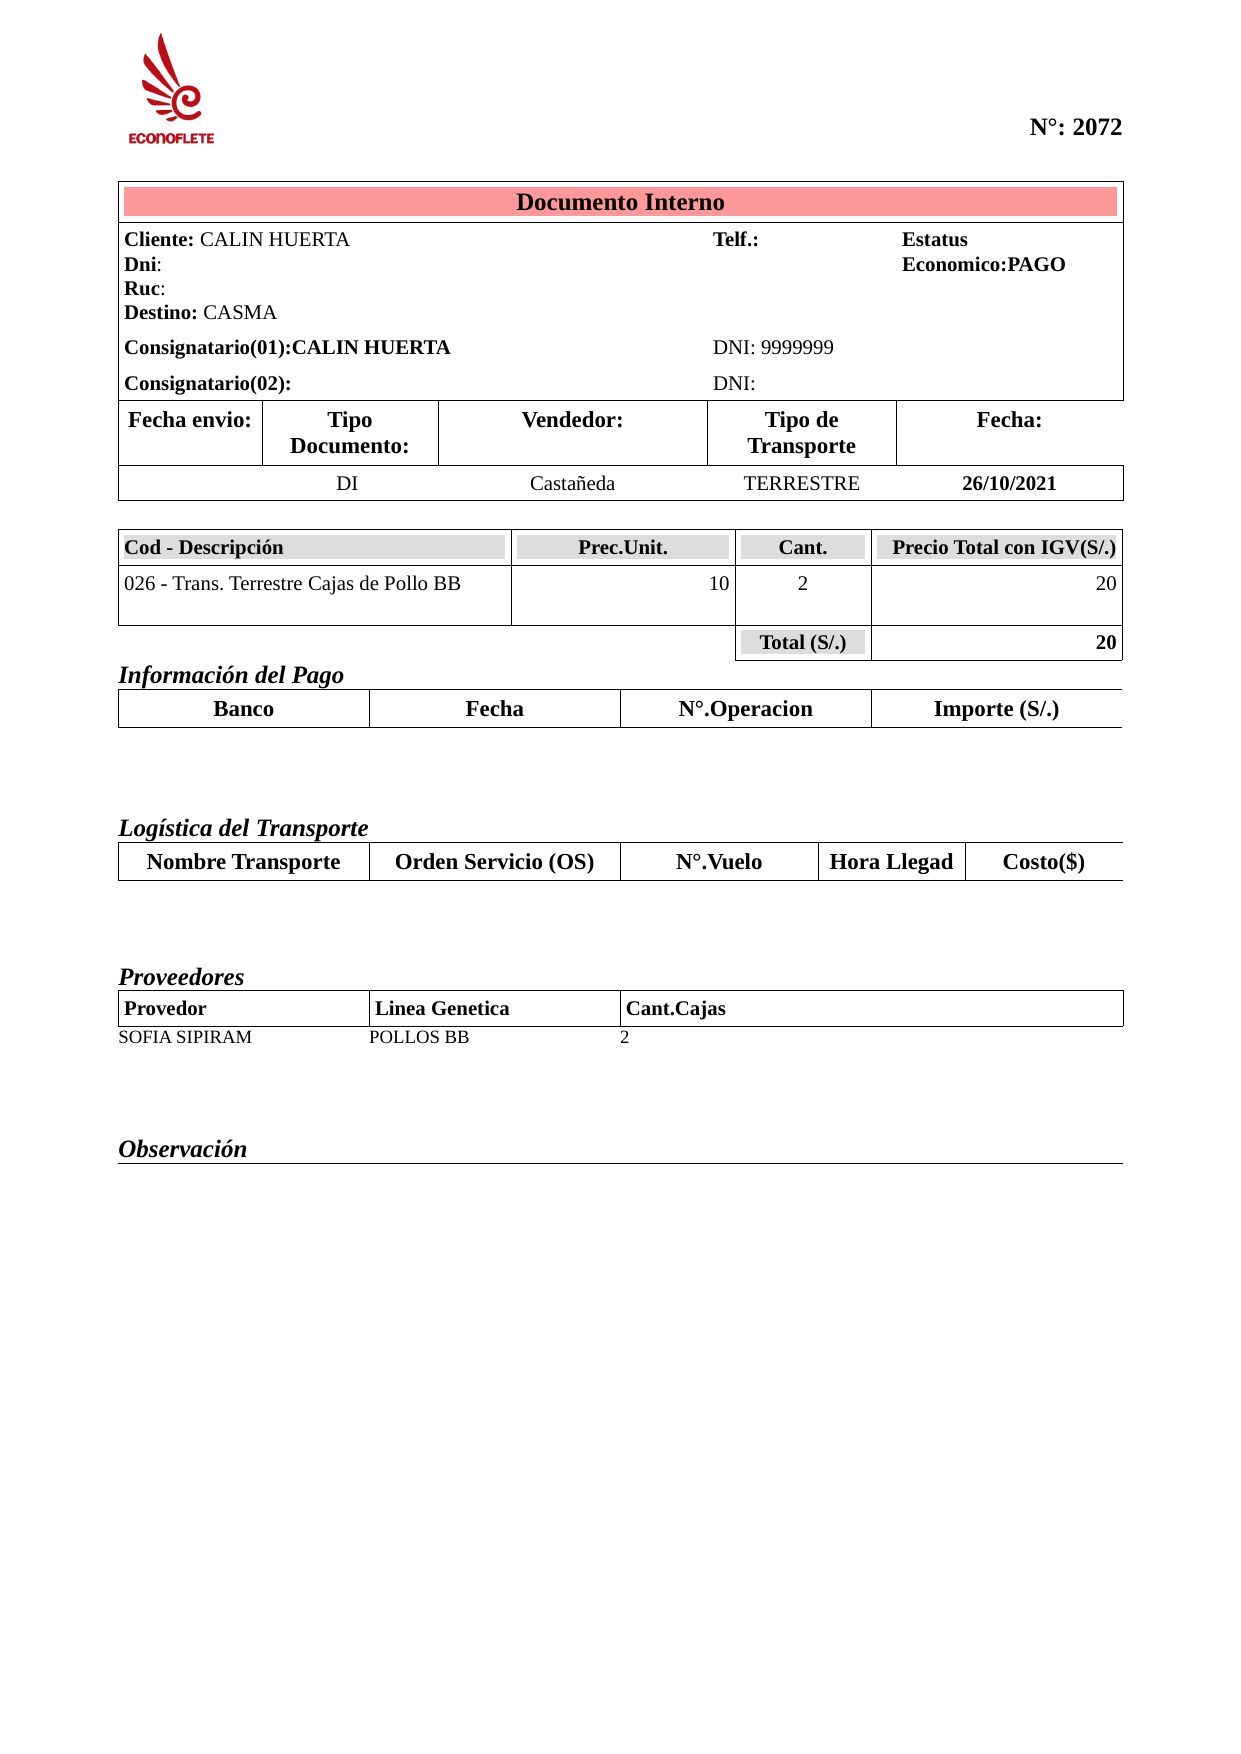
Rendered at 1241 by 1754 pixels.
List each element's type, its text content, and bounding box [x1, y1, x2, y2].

table_cell [118, 1048, 369, 1069]
table_header Prec.Unit. [512, 530, 735, 565]
table_cell [511, 626, 735, 660]
table_cell Total (S/.) [736, 626, 871, 660]
table_cell DI [262, 466, 438, 500]
table_header Cod - Descripción [119, 530, 511, 565]
table_cell POLLOS BB [369, 1027, 620, 1048]
table_cell DNI: [707, 365, 1123, 400]
table_cell [118, 785, 369, 813]
table_cell [369, 1091, 620, 1112]
table_cell [369, 904, 620, 933]
table_header Linea Genetica [370, 991, 620, 1026]
table_cell [118, 1091, 369, 1112]
table_cell [620, 904, 818, 933]
table_header Provedor [119, 991, 369, 1026]
table_cell [620, 881, 818, 904]
text Información del Pago [118, 660, 1122, 689]
table_cell [818, 881, 965, 904]
table_cell [818, 904, 965, 933]
table_header Cant.Cajas [621, 991, 1123, 1026]
table_header [118, 1164, 1123, 1187]
table_cell 10 [512, 566, 735, 624]
table_cell [620, 1091, 1123, 1112]
table_cell TERRESTRE [707, 466, 896, 500]
table_cell SOFIA SIPIRAM [118, 1027, 369, 1048]
table_cell [620, 1069, 1123, 1091]
table_cell [369, 1112, 620, 1134]
table_cell [369, 1048, 620, 1069]
table_cell 026 - Trans. Terrestre Cajas de Pollo BB [119, 566, 511, 624]
table_header Costo($) [966, 843, 1123, 880]
table_cell [818, 933, 965, 962]
table_cell [620, 1112, 1123, 1134]
table_cell [118, 1069, 369, 1091]
picture [118, 32, 225, 144]
table_cell Fecha: [897, 401, 1123, 465]
table_cell [369, 933, 620, 962]
text Logística del Transporte [118, 813, 1122, 842]
table_header Cant. [736, 530, 871, 565]
table_cell [119, 466, 262, 500]
table_header Fecha [370, 690, 620, 727]
table_header N°.Vuelo [621, 843, 818, 880]
table_cell Estatus Economico:PAGO [896, 223, 1123, 329]
table_cell Vendedor: [439, 401, 707, 465]
table_cell [369, 728, 620, 756]
table_cell [118, 1112, 369, 1134]
table_header Nombre Transporte [119, 843, 369, 880]
text Observación [118, 1134, 1122, 1163]
table_cell DNI: 9999999 [707, 329, 1123, 365]
table_cell [118, 904, 369, 933]
table_cell Tipo de Transporte [708, 401, 896, 465]
table_header Documento Interno [119, 182, 1123, 222]
table_cell [369, 785, 620, 813]
table_cell Castañeda [438, 466, 707, 500]
table_cell [118, 756, 369, 784]
table_cell [965, 881, 1123, 904]
table_cell 20 [872, 566, 1122, 624]
table_cell [369, 756, 620, 784]
table_cell [965, 933, 1123, 962]
table_cell Consignatario(02): [119, 365, 707, 400]
text Proveedores [118, 962, 1122, 990]
table_cell [871, 728, 1122, 756]
table_cell [118, 728, 369, 756]
table_cell [871, 756, 1122, 784]
table_cell [369, 881, 620, 904]
table_cell [965, 904, 1123, 933]
table_cell Consignatario(01):CALIN HUERTA [119, 329, 707, 365]
table_header Hora Llegad [819, 843, 965, 880]
table_cell [118, 933, 369, 962]
table_cell Fecha envio: [119, 401, 262, 465]
table_cell Cliente: CALIN HUERTA Dni: Ruc: Destino: CASMA [119, 223, 707, 329]
table_cell Tipo Documento: [263, 401, 438, 465]
table_header N°.Operacion [621, 690, 871, 727]
table_cell [620, 933, 818, 962]
table_cell [620, 785, 871, 813]
table_cell 26/10/2021 [896, 466, 1123, 500]
table_header Orden Servicio (OS) [370, 843, 620, 880]
table_cell Telf.: [707, 223, 896, 329]
table_cell 2 [736, 566, 871, 624]
table_header Importe (S/.) [872, 690, 1122, 727]
table_header Banco [119, 690, 369, 727]
table_cell [118, 626, 511, 660]
table_header Precio Total con IGV(S/.) [872, 530, 1122, 565]
table_cell [118, 881, 369, 904]
table_cell 2 [620, 1027, 1123, 1048]
table_cell [620, 1048, 1123, 1069]
table_cell [620, 728, 871, 756]
table_cell 20 [872, 626, 1122, 660]
table_cell [620, 756, 871, 784]
table_cell [369, 1069, 620, 1091]
table_cell [871, 785, 1122, 813]
